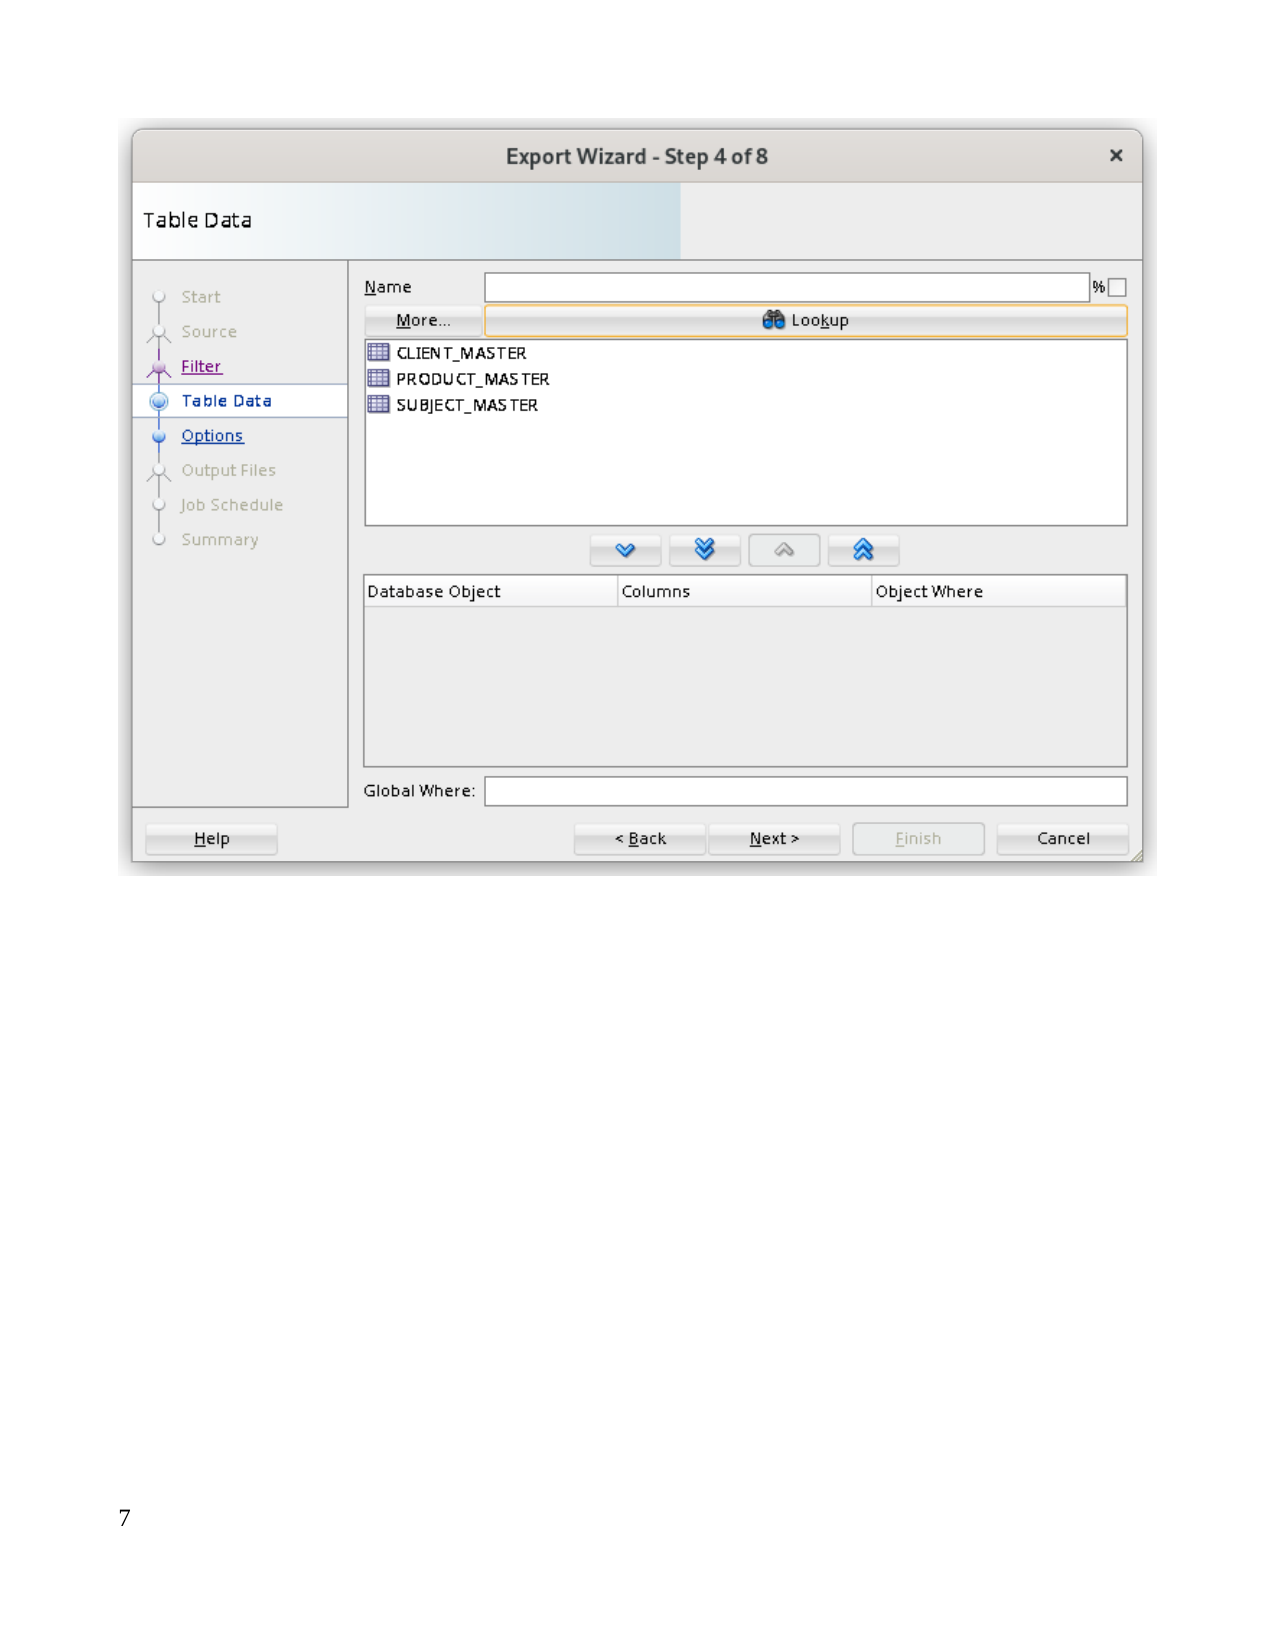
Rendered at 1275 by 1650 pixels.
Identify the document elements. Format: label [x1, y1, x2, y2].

picture [118, 118, 1157, 876]
